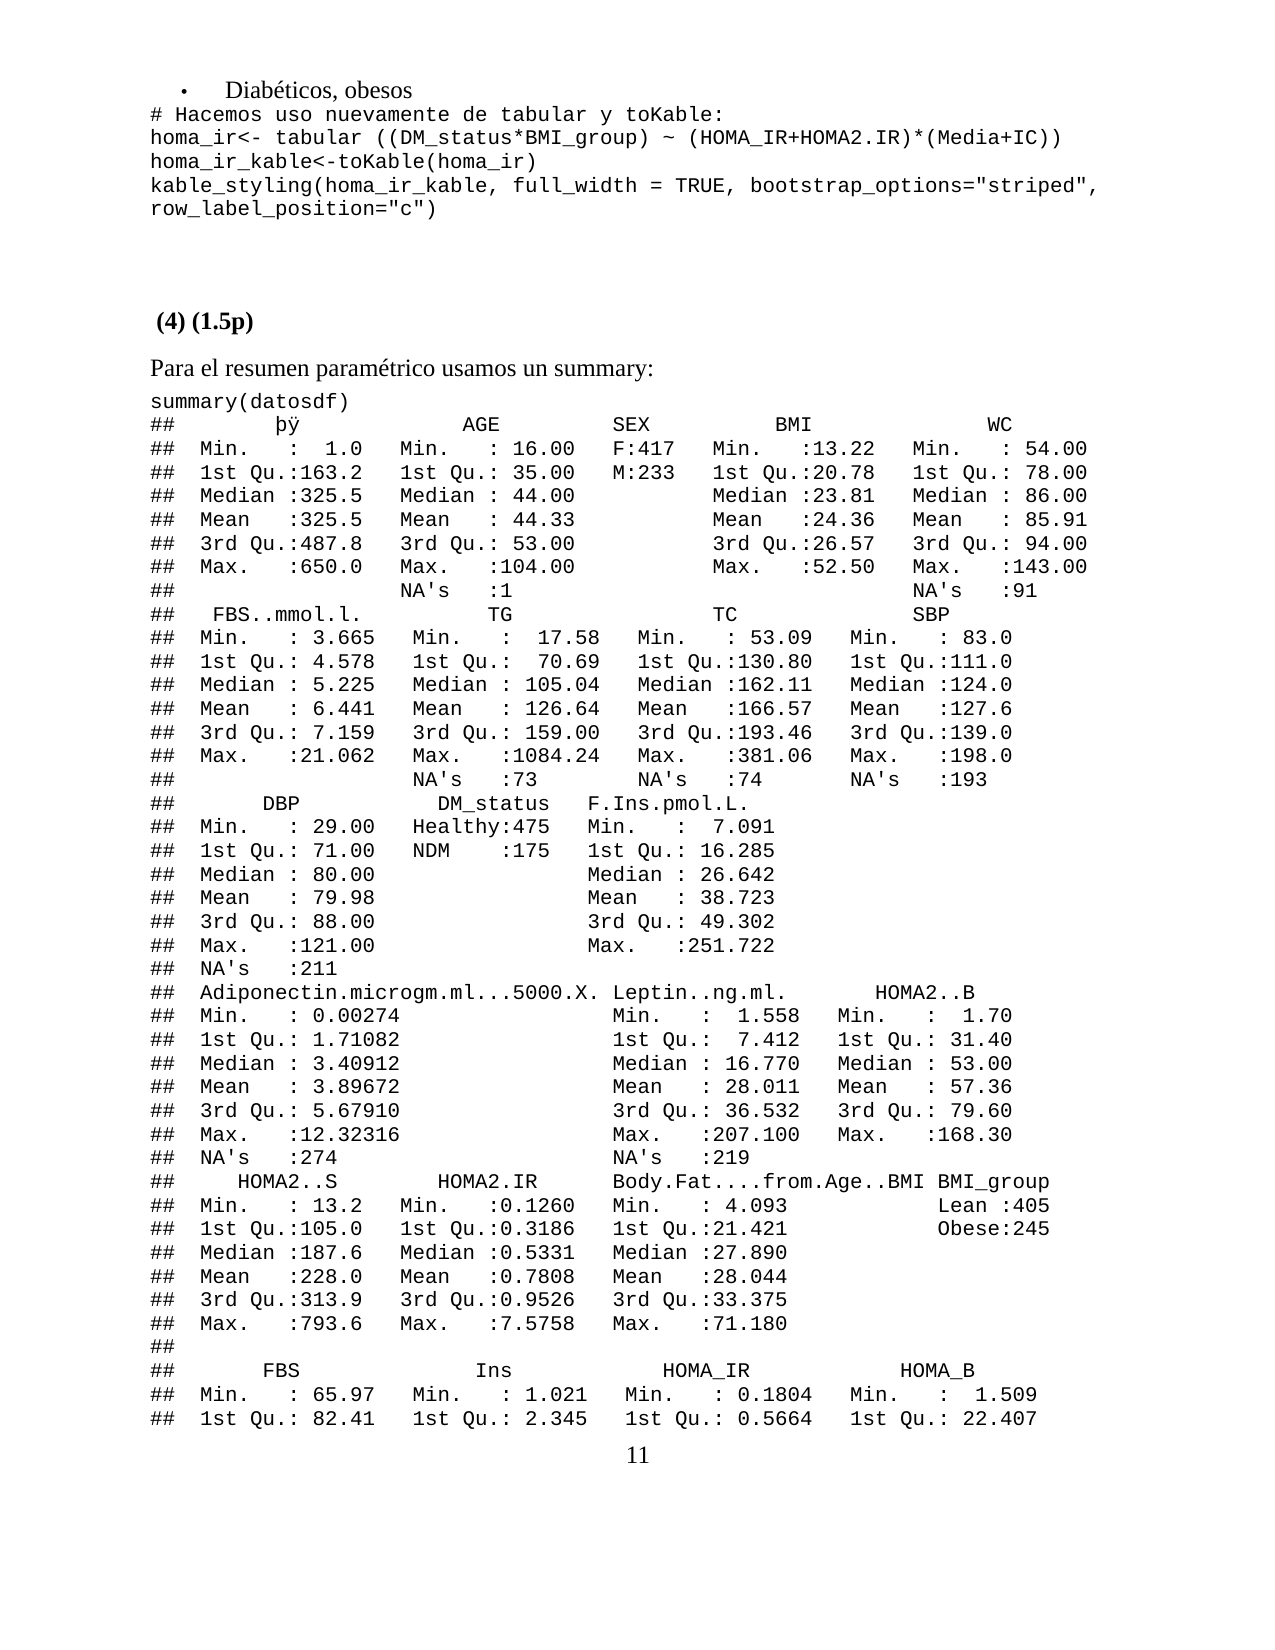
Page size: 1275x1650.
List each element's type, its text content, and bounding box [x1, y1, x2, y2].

text ## FBS Ins HOMA_IR HOMA_B [150, 1360, 1125, 1384]
text ## Min. : 3.665 Min. : 17.58 Min. : 53.09 Min. : 83.0 [150, 627, 1125, 651]
text ## NA's :73 NA's :74 NA's :193 [150, 769, 1125, 793]
text ## Mean : 6.441 Mean : 126.64 Mean :166.57 Mean :127.6 [150, 698, 1125, 722]
text ## Median : 3.40912 Median : 16.770 Median : 53.00 [150, 1053, 1125, 1076]
text ## Adiponectin.microgm.ml...5000.X. Leptin..ng.ml. HOMA2..B [150, 982, 1125, 1006]
text ## Min. : 65.97 Min. : 1.021 Min. : 0.1804 Min. : 1.509 [150, 1384, 1125, 1407]
text ## [150, 1337, 1125, 1360]
text # Hacemos uso nuevamente de tabular y toKable: [150, 104, 1125, 127]
text ## Median :187.6 Median :0.5331 Median :27.890 [150, 1242, 1125, 1266]
text ## Mean : 3.89672 Mean : 28.011 Mean : 57.36 [150, 1076, 1125, 1100]
text ## DBP DM_status F.Ins.pmol.L. [150, 793, 1125, 816]
text ## 1st Qu.:105.0 1st Qu.:0.3186 1st Qu.:21.421 Obese:245 [150, 1218, 1125, 1242]
text ## 3rd Qu.:487.8 3rd Qu.: 53.00 3rd Qu.:26.57 3rd Qu.: 94.00 [150, 533, 1125, 556]
text ## Max. :12.32316 Max. :207.100 Max. :168.30 [150, 1124, 1125, 1147]
text summary(datosdf) [150, 391, 1125, 414]
text ## Median : 80.00 Median : 26.642 [150, 864, 1125, 887]
text ## Max. :121.00 Max. :251.722 [150, 934, 1125, 958]
text ## Min. : 13.2 Min. :0.1260 Min. : 4.093 Lean :405 [150, 1195, 1125, 1218]
text ## 1st Qu.: 71.00 NDM :175 1st Qu.: 16.285 [150, 840, 1125, 864]
text ## Min. : 1.0 Min. : 16.00 F:417 Min. :13.22 Min. : 54.00 [150, 438, 1125, 462]
text ## NA's :274 NA's :219 [150, 1147, 1125, 1171]
list Diabéticos, obesos [187, 75, 1125, 104]
text ## NA's :211 [150, 958, 1125, 982]
text ## 3rd Qu.: 5.67910 3rd Qu.: 36.532 3rd Qu.: 79.60 [150, 1100, 1125, 1124]
text ## NA's :1 NA's :91 [150, 580, 1125, 603]
text ## 1st Qu.:163.2 1st Qu.: 35.00 M:233 1st Qu.:20.78 1st Qu.: 78.00 [150, 462, 1125, 485]
text ## Median :325.5 Median : 44.00 Median :23.81 Median : 86.00 [150, 485, 1125, 509]
text ## Min. : 0.00274 Min. : 1.558 Min. : 1.70 [150, 1006, 1125, 1029]
text ## 1st Qu.: 4.578 1st Qu.: 70.69 1st Qu.:130.80 1st Qu.:111.0 [150, 651, 1125, 674]
text ## FBS..mmol.l. TG TC SBP [150, 603, 1125, 627]
text Para el resumen paramétrico usamos un summary: [150, 353, 1125, 382]
text ## Median : 5.225 Median : 105.04 Median :162.11 Median :124.0 [150, 674, 1125, 698]
text homa_ir<- tabular ((DM_status*BMI_group) ~ (HOMA_IR+HOMA2.IR)*(Media+IC)) [150, 127, 1125, 151]
text ## Max. :21.062 Max. :1084.24 Max. :381.06 Max. :198.0 [150, 745, 1125, 769]
text ## Max. :650.0 Max. :104.00 Max. :52.50 Max. :143.00 [150, 556, 1125, 580]
text ## Mean :325.5 Mean : 44.33 Mean :24.36 Mean : 85.91 [150, 509, 1125, 533]
text ## 3rd Qu.: 7.159 3rd Qu.: 159.00 3rd Qu.:193.46 3rd Qu.:139.0 [150, 722, 1125, 745]
text ## 3rd Qu.:313.9 3rd Qu.:0.9526 3rd Qu.:33.375 [150, 1289, 1125, 1313]
text ## HOMA2..S HOMA2.IR Body.Fat....from.Age..BMI BMI_group [150, 1171, 1125, 1195]
text ## 1st Qu.: 82.41 1st Qu.: 2.345 1st Qu.: 0.5664 1st Qu.: 22.407 [150, 1407, 1125, 1431]
text ## Mean : 79.98 Mean : 38.723 [150, 887, 1125, 911]
text ## Mean :228.0 Mean :0.7808 Mean :28.044 [150, 1266, 1125, 1289]
text ## Min. : 29.00 Healthy:475 Min. : 7.091 [150, 816, 1125, 840]
text ## 3rd Qu.: 88.00 3rd Qu.: 49.302 [150, 911, 1125, 934]
text homa_ir_kable<-toKable(homa_ir) [150, 151, 1125, 175]
text ## Max. :793.6 Max. :7.5758 Max. :71.180 [150, 1313, 1125, 1337]
text kable_styling(homa_ir_kable, full_width = TRUE, bootstrap_options="striped", row_label_position="c") [150, 175, 1125, 222]
text (4) (1.5p) [150, 306, 1125, 335]
text ## þÿ AGE SEX BMI WC [150, 414, 1125, 438]
text ## 1st Qu.: 1.71082 1st Qu.: 7.412 1st Qu.: 31.40 [150, 1029, 1125, 1053]
